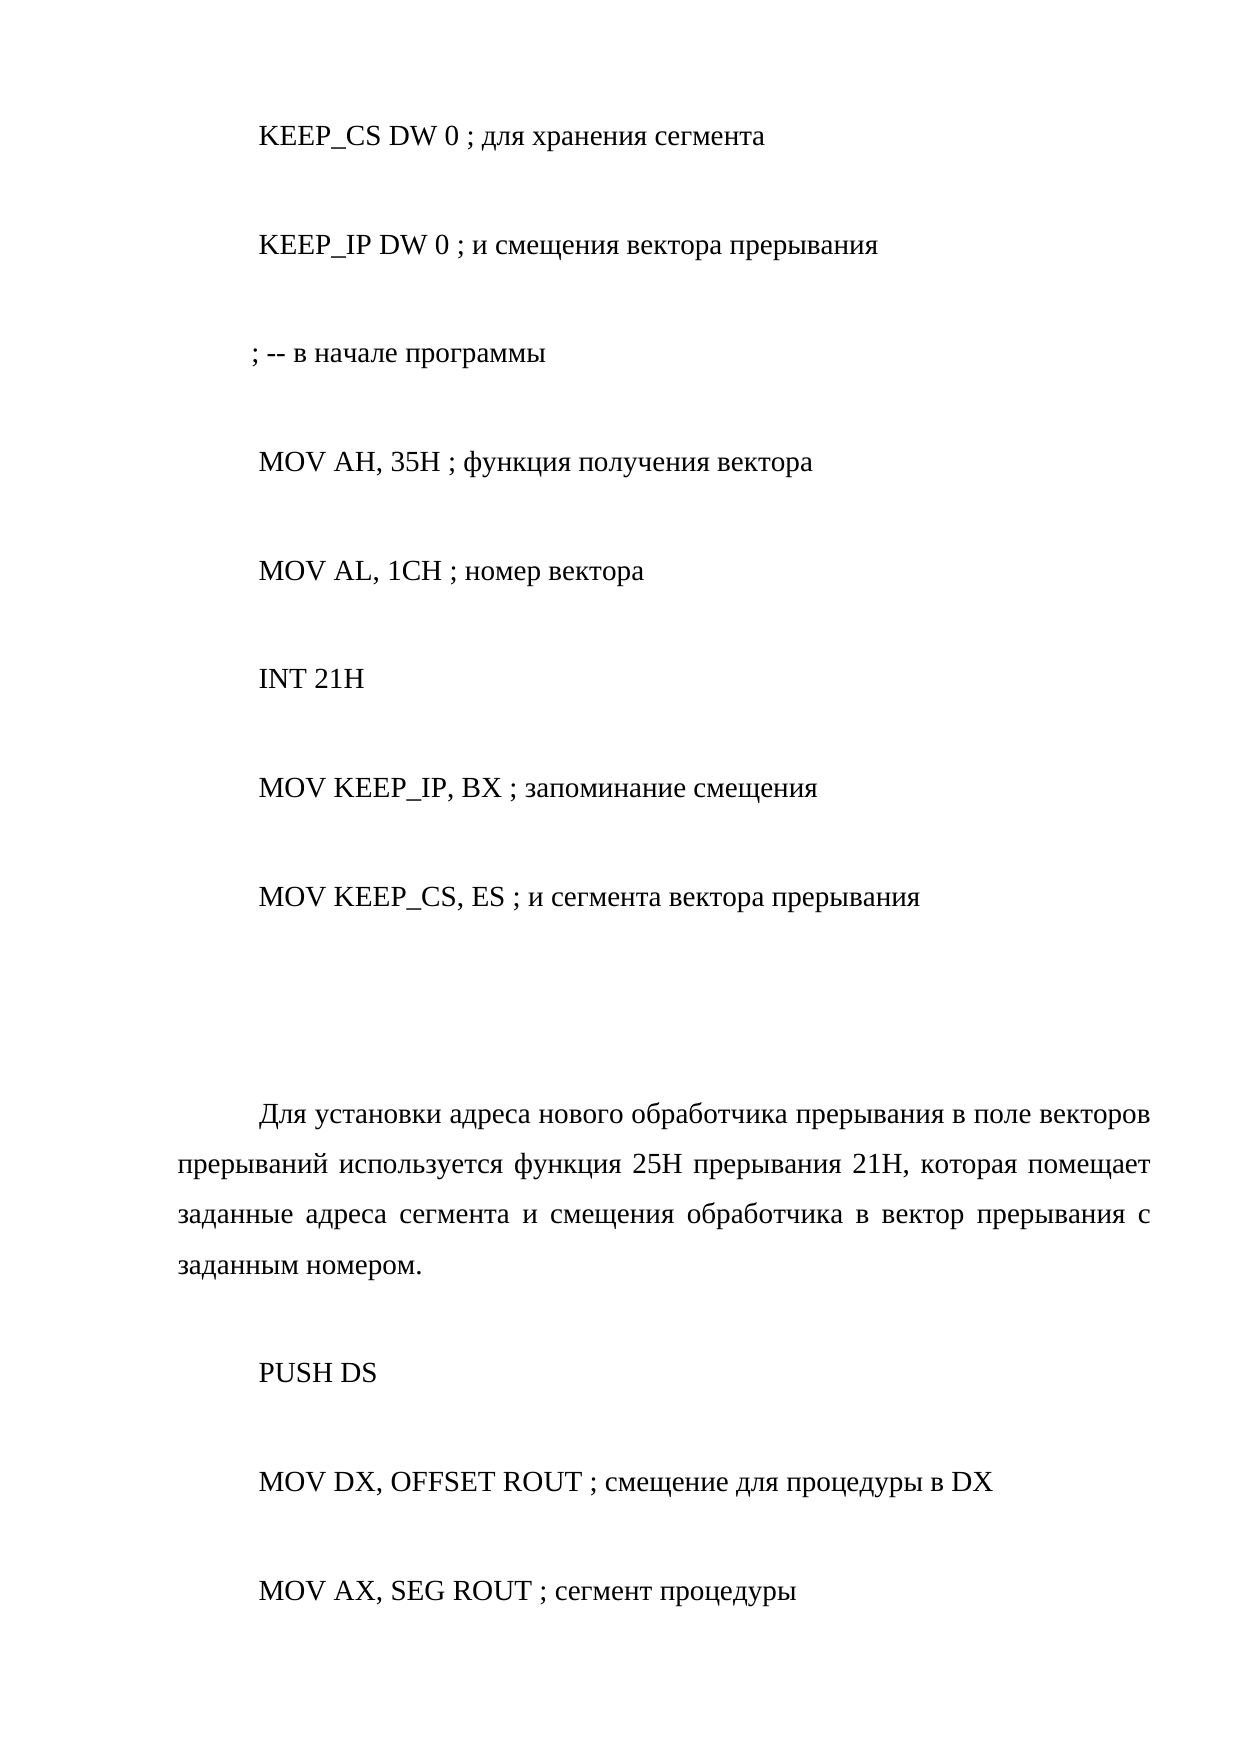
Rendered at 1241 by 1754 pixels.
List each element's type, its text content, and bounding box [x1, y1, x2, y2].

text MOV KEEP_IP, BX ; запоминание смещения [177, 770, 1152, 803]
text KEEP_CS DW 0 ; для хранения сегмента [177, 118, 1152, 152]
text MOV KEEP_CS, ES ; и сегмента вектора прерывания [177, 879, 1152, 912]
text MOV AL, 1CH ; номер вектора [177, 553, 1152, 586]
text INT 21H [177, 661, 1152, 695]
text MOV AX, SEG ROUT ; сегмент процедуры [177, 1573, 1152, 1606]
text ; -- в начале программы [177, 335, 1152, 369]
text Для установки адреса нового обработчика прерывания в поле векторов прерываний используется функция 25H прерывания 21H, которая помещает заданные адреса сегмента и смещения обработчика в вектор прерывания с заданным номером. [177, 1096, 1152, 1280]
text MOV AH, 35H ; функция получения вектора [177, 444, 1152, 478]
text KEEP_IP DW 0 ; и смещения вектора прерывания [177, 227, 1152, 260]
text PUSH DS [177, 1356, 1152, 1389]
text MOV DX, OFFSET ROUT ; смещение для процедуры в DX [177, 1464, 1152, 1498]
